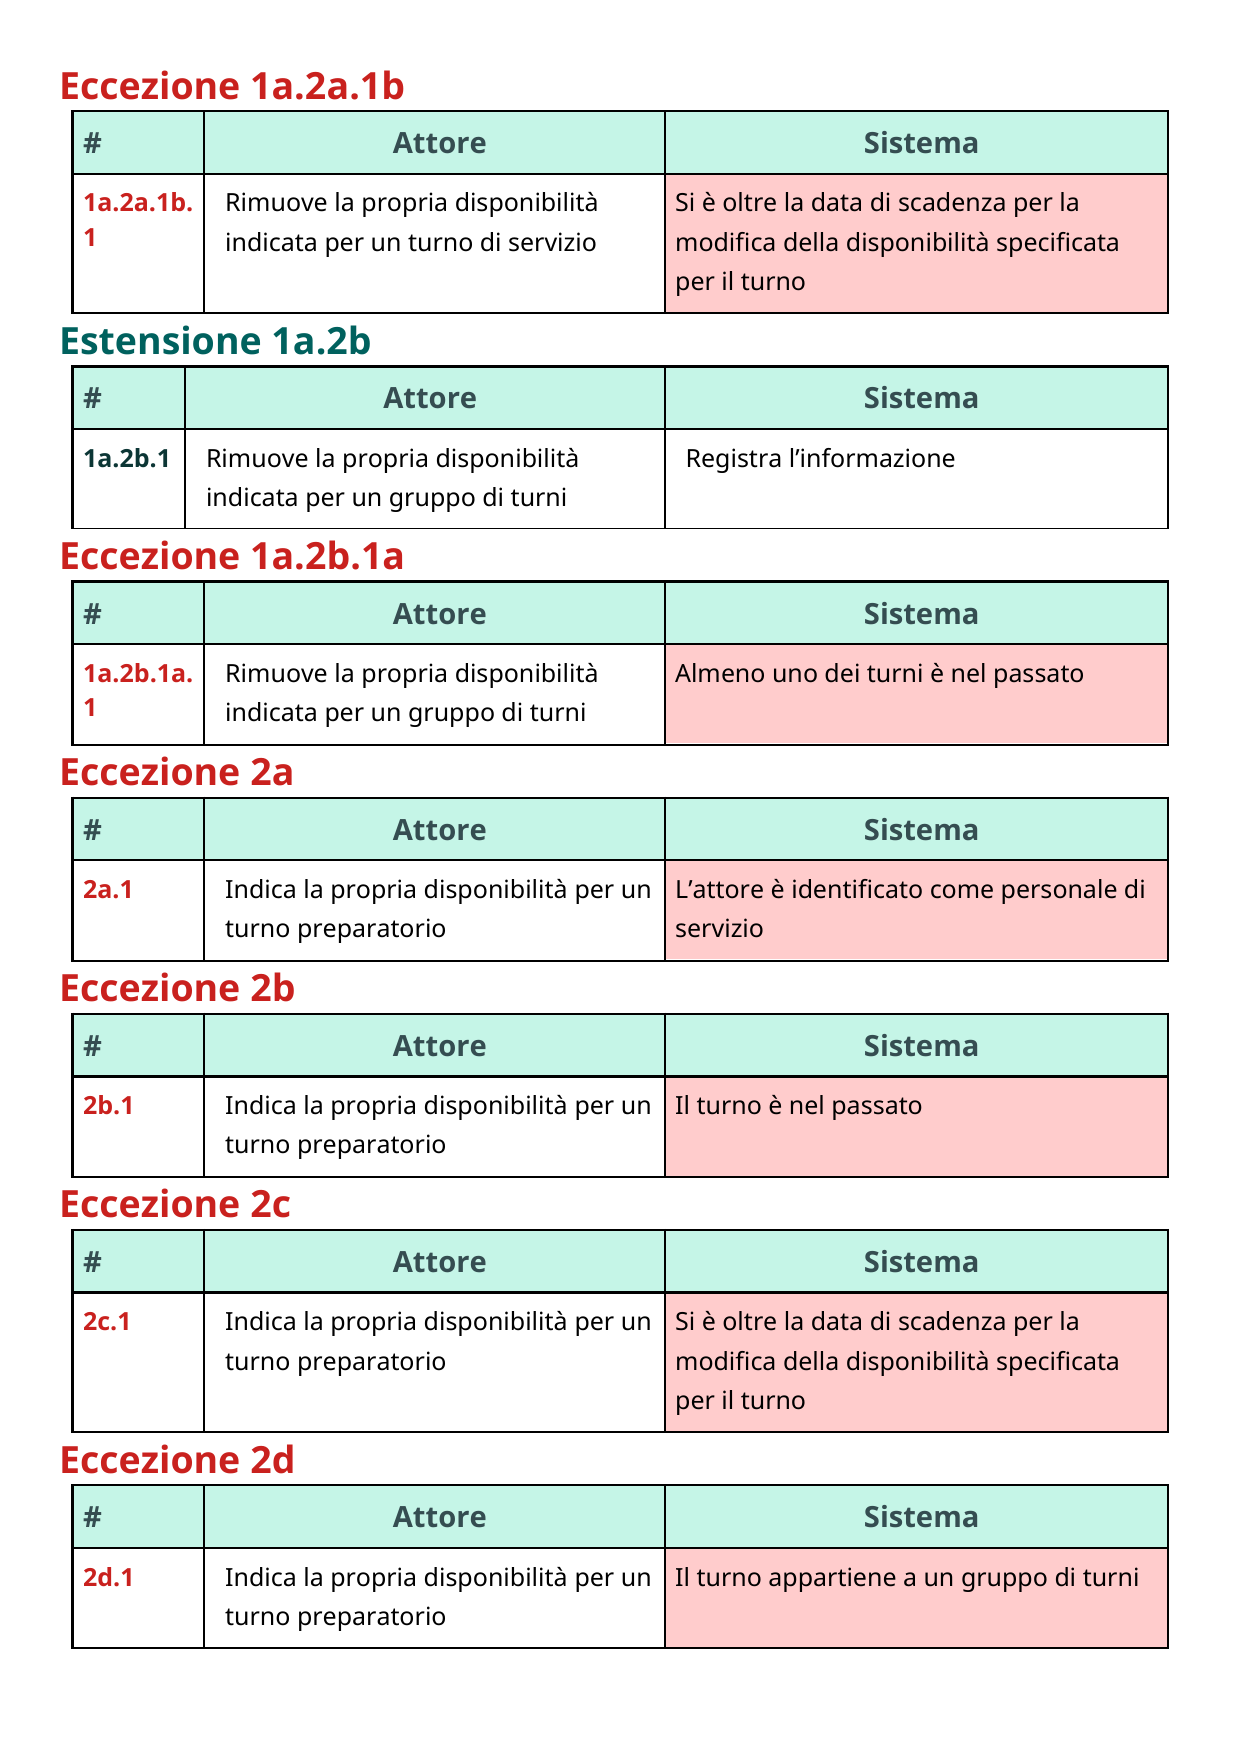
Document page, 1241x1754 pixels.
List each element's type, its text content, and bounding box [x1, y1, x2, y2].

subtitle Eccezione 1a.2a.1b [59, 59, 1181, 110]
table_header Attore [205, 1486, 664, 1547]
table_header # [74, 583, 203, 643]
table_header Attore [205, 1231, 664, 1291]
subtitle Eccezione 2c [59, 1178, 1181, 1229]
table_cell 1a.2b.1 [74, 430, 184, 528]
table_header # [74, 368, 184, 428]
table_cell Registra l’informazione [666, 430, 1167, 528]
table_cell Indica la propria disponibilità per un turno preparatorio [205, 1294, 664, 1431]
table_header # [74, 112, 203, 173]
table_cell 2b.1 [74, 1078, 203, 1176]
subtitle Eccezione 1a.2b.1a [59, 529, 1181, 580]
table_header Attore [205, 583, 664, 643]
table_header Attore [205, 112, 664, 173]
table_cell Si è oltre la data di scadenza per la modifica della disponibilità specificata per il turno [666, 175, 1167, 312]
table_header # [74, 799, 203, 859]
table_header Sistema [666, 799, 1167, 859]
table_header Sistema [666, 112, 1167, 173]
table_cell 2a.1 [74, 861, 203, 959]
table_cell 2d.1 [74, 1549, 203, 1647]
table_header Sistema [666, 1231, 1167, 1291]
table_cell Si è oltre la data di scadenza per la modifica della disponibilità specificata per il turno [666, 1294, 1167, 1431]
table_cell Il turno è nel passato [666, 1078, 1167, 1176]
table_cell 1a.2a.1b.1 [74, 175, 203, 312]
table_cell Indica la propria disponibilità per un turno preparatorio [205, 1549, 664, 1647]
table_cell Rimuove la propria disponibilità indicata per un gruppo di turni [186, 430, 664, 528]
subtitle Estensione 1a.2b [59, 314, 1181, 365]
table_cell Almeno uno dei turni è nel passato [666, 645, 1167, 743]
table_cell L’attore è identificato come personale di servizio [666, 861, 1167, 959]
table_cell Il turno appartiene a un gruppo di turni [666, 1549, 1167, 1647]
table_header Sistema [666, 368, 1167, 428]
table_header Attore [205, 799, 664, 859]
table_cell Indica la propria disponibilità per un turno preparatorio [205, 861, 664, 959]
table_header # [74, 1015, 203, 1075]
subtitle Eccezione 2b [59, 962, 1181, 1013]
table_header Attore [186, 368, 664, 428]
table_header Sistema [666, 1015, 1167, 1075]
table_header Attore [205, 1015, 664, 1075]
table_header Sistema [666, 583, 1167, 643]
table_cell 1a.2b.1a.1 [74, 645, 203, 743]
table_header # [74, 1486, 203, 1547]
table_cell Indica la propria disponibilità per un turno preparatorio [205, 1078, 664, 1176]
subtitle Eccezione 2a [59, 746, 1181, 797]
table_header # [74, 1231, 203, 1291]
subtitle Eccezione 2d [59, 1433, 1181, 1484]
table_cell Rimuove la propria disponibilità indicata per un gruppo di turni [205, 645, 664, 743]
table_cell 2c.1 [74, 1294, 203, 1431]
table_header Sistema [666, 1486, 1167, 1547]
table_cell Rimuove la propria disponibilità indicata per un turno di servizio [205, 175, 664, 312]
